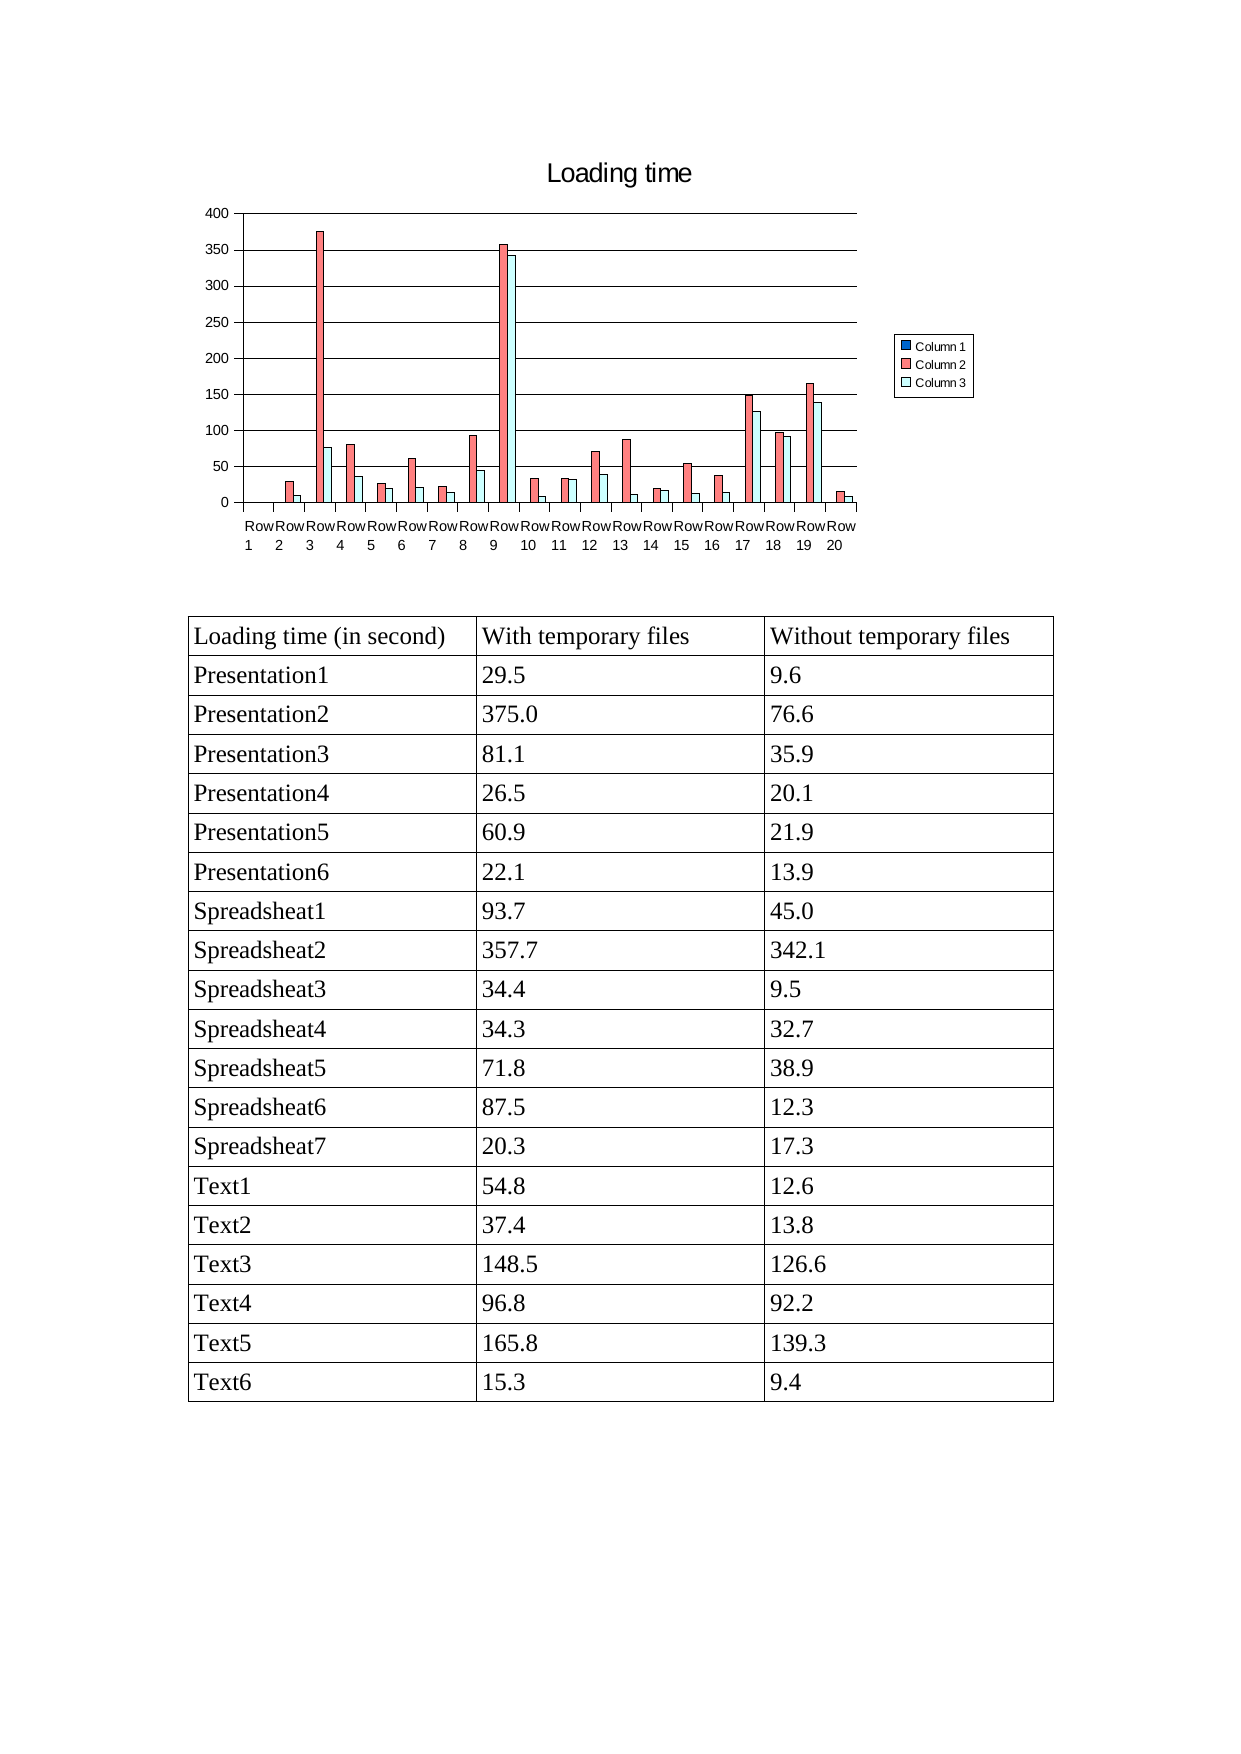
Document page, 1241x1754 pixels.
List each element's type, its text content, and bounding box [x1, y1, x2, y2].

table_cell 9.6 [765, 656, 1053, 695]
table_cell 29.5 [477, 656, 764, 695]
table_cell 357.7 [477, 931, 764, 970]
table_cell Text3 [189, 1245, 476, 1284]
table_cell 76.6 [765, 696, 1053, 734]
table_cell Presentation3 [189, 735, 476, 773]
table_cell 13.8 [765, 1206, 1053, 1244]
table_cell 96.8 [477, 1285, 764, 1323]
table_header Loading time (in second) [189, 617, 476, 655]
table_cell 87.5 [477, 1088, 764, 1127]
table_cell 32.7 [765, 1010, 1053, 1048]
table_cell 15.3 [477, 1363, 764, 1401]
table_cell 9.5 [765, 971, 1053, 1009]
table_cell 38.9 [765, 1049, 1053, 1087]
table_cell Spreadsheat2 [189, 931, 476, 970]
table_cell 54.8 [477, 1167, 764, 1205]
table_cell 22.1 [477, 853, 764, 891]
table_cell Spreadsheat1 [189, 892, 476, 930]
table_header Without temporary files [765, 617, 1053, 655]
table_cell 26.5 [477, 774, 764, 813]
table_cell Presentation5 [189, 814, 476, 852]
table_cell 45.0 [765, 892, 1053, 930]
table_cell 35.9 [765, 735, 1053, 773]
table_cell 34.3 [477, 1010, 764, 1048]
table_cell 12.3 [765, 1088, 1053, 1127]
table_header With temporary files [477, 617, 764, 655]
table_cell 148.5 [477, 1245, 764, 1284]
table_cell 92.2 [765, 1285, 1053, 1323]
table_cell Spreadsheat5 [189, 1049, 476, 1087]
table_cell Text2 [189, 1206, 476, 1244]
table_cell Spreadsheat3 [189, 971, 476, 1009]
table_cell 17.3 [765, 1128, 1053, 1166]
table_cell 139.3 [765, 1324, 1053, 1362]
table_cell 20.3 [477, 1128, 764, 1166]
table_cell Text4 [189, 1285, 476, 1323]
table_cell Text6 [189, 1363, 476, 1401]
table_cell 60.9 [477, 814, 764, 852]
table_cell 9.4 [765, 1363, 1053, 1401]
table_cell 165.8 [477, 1324, 764, 1362]
table_cell Text1 [189, 1167, 476, 1205]
table_cell 375.0 [477, 696, 764, 734]
table_cell Spreadsheat4 [189, 1010, 476, 1048]
table_cell Presentation2 [189, 696, 476, 734]
table_cell 342.1 [765, 931, 1053, 970]
table_cell 93.7 [477, 892, 764, 930]
table_cell 37.4 [477, 1206, 764, 1244]
table_cell 71.8 [477, 1049, 764, 1087]
table_cell 12.6 [765, 1167, 1053, 1205]
table_cell 34.4 [477, 971, 764, 1009]
table_cell 21.9 [765, 814, 1053, 852]
table_cell Presentation6 [189, 853, 476, 891]
table_cell Text5 [189, 1324, 476, 1362]
table_cell Presentation1 [189, 656, 476, 695]
table_cell 126.6 [765, 1245, 1053, 1284]
table_cell 13.9 [765, 853, 1053, 891]
table_cell 81.1 [477, 735, 764, 773]
table_cell Spreadsheat6 [189, 1088, 476, 1127]
table_cell Presentation4 [189, 774, 476, 813]
table_cell Spreadsheat7 [189, 1128, 476, 1166]
table_cell 20.1 [765, 774, 1053, 813]
